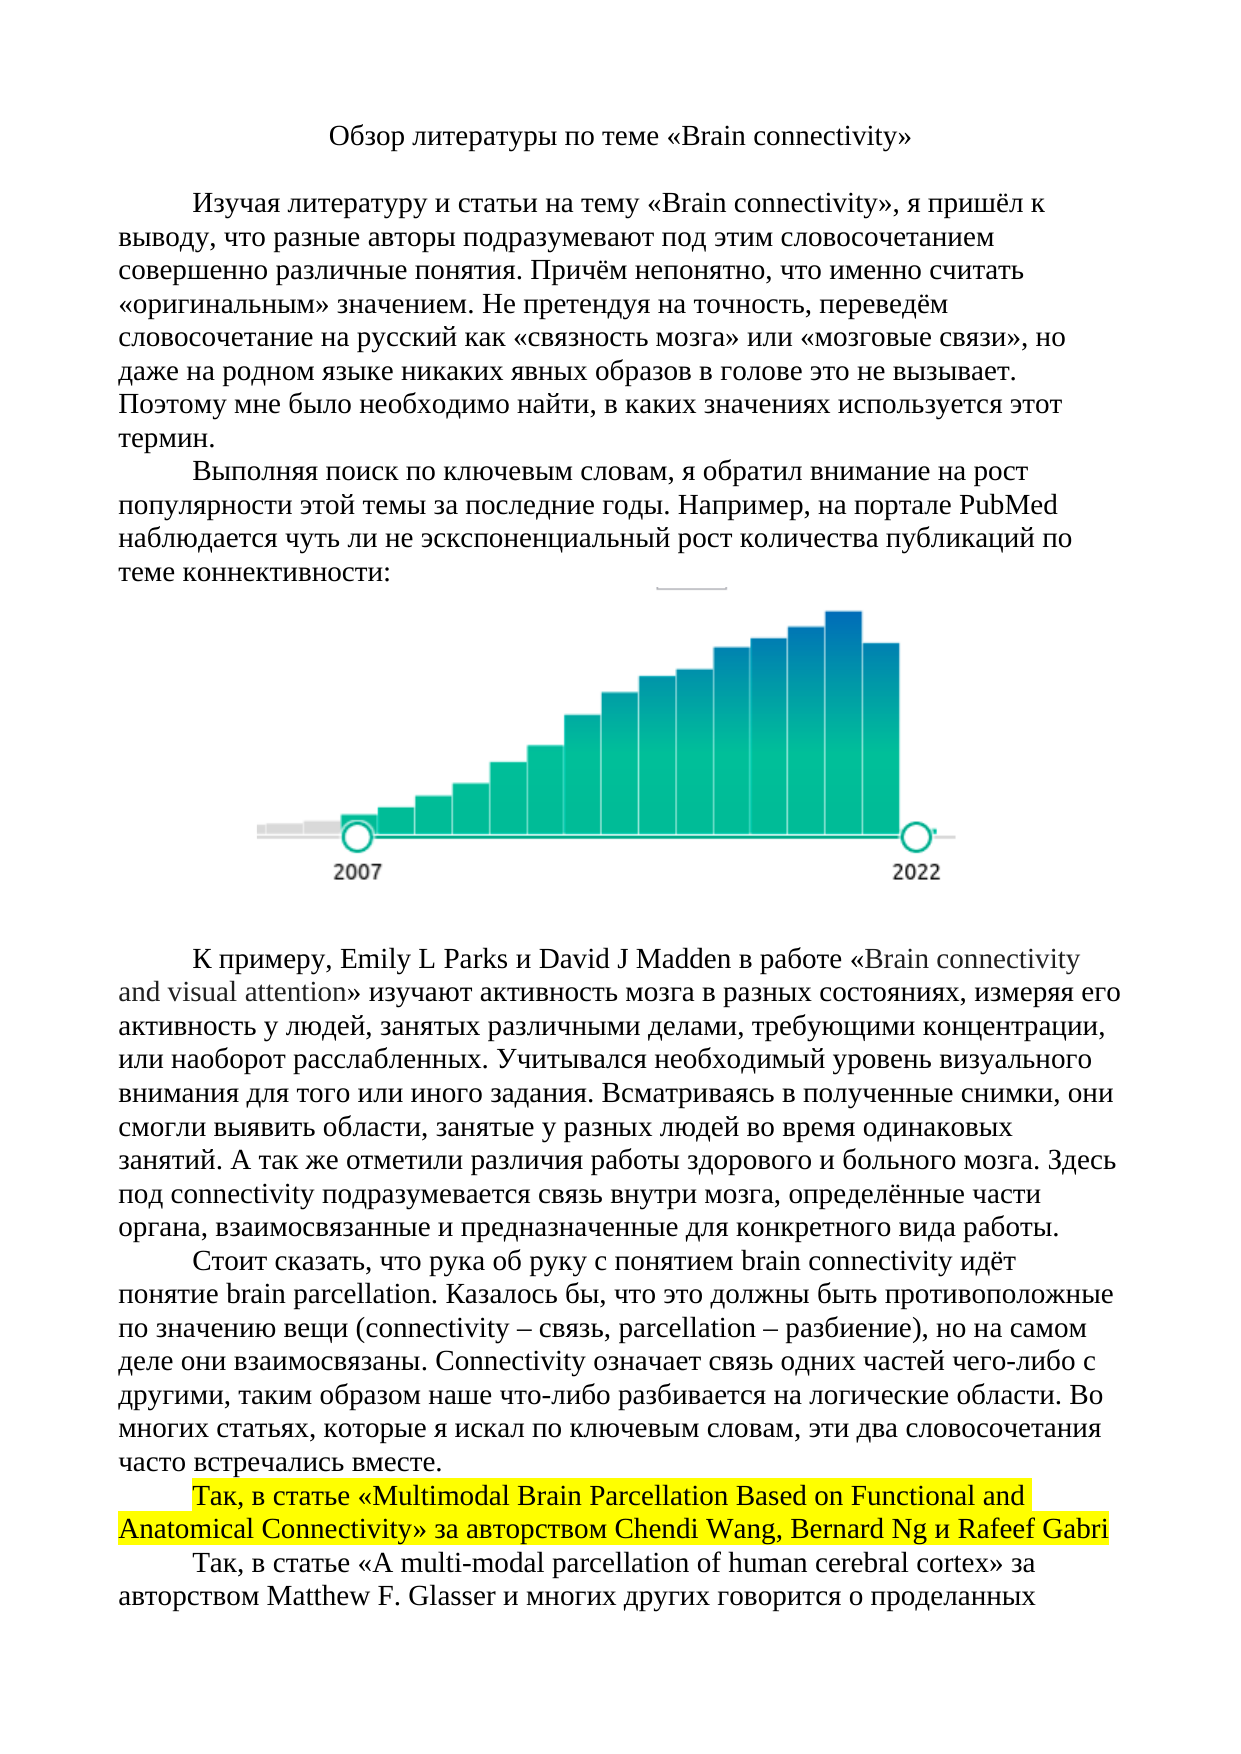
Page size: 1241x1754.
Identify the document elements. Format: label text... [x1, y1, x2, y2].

picture [256, 587, 984, 908]
text Так, в статье «A multi-modal parcellation of human cerebral cortex» за авторством Matthew F. Glasser и многих других говорится о проделанных [118, 1545, 1122, 1612]
text Обзор литературы по теме «Brain connectivity» [118, 118, 1122, 152]
text Стоит сказать, что рука об руку с понятием brain connectivity идёт понятие brain parcellation. Казалось бы, что это должны быть противоположные по значению вещи (connectivity – связь, parcellation – разбиение), но на самом деле они взаимосвязаны. Connectivity означает связь одних частей чего-либо с другими, таким образом наше что-либо разбивается на логические области. Во многих статьях, которые я искал по ключевым словам, эти два словосочетания часто встречались вместе. [118, 1243, 1122, 1478]
text К примеру, Emily L Parks и David J Madden в работе «Brain connectivity and visual attention» изучают активность мозга в разных состояниях, измеряя его активность у людей, занятых различными делами, требующими концентрации, или наоборот расслабленных. Учитывался необходимый уровень визуального внимания для того или иного задания. Всматриваясь в полученные снимки, они смогли выявить области, занятые у разных людей во время одинаковых занятий. А так же отметили различия работы здорового и больного мозга. Здесь под connectivity подразумевается связь внутри мозга, определённые части органа, взаимосвязанные и предназначенные для конкретного вида работы. [118, 941, 1122, 1243]
text Изучая литературу и статьи на тему «Brain connectivity», я пришёл к выводу, что разные авторы подразумевают под этим словосочетанием совершенно различные понятия. Причём непонятно, что именно считать «оригинальным» значением. Не претендуя на точность, переведём словосочетание на русский как «связность мозга» или «мозговые связи», но даже на родном языке никаких явных образов в голове это не вызывает. Поэтому мне было необходимо найти, в каких значениях используется этот термин. [118, 185, 1122, 453]
text Так, в статье «Multimodal Brain Parcellation Based on Functional and Anatomical Connectivity» за авторством Chendi Wang, Bernard Ng и Rafeef Gabri [118, 1478, 1122, 1545]
text Выполняя поиск по ключевым словам, я обратил внимание на рост популярности этой темы за последние годы. Например, на портале PubMed наблюдается чуть ли не эскспоненциальный рост количества публикаций по теме коннективности: [118, 453, 1122, 588]
